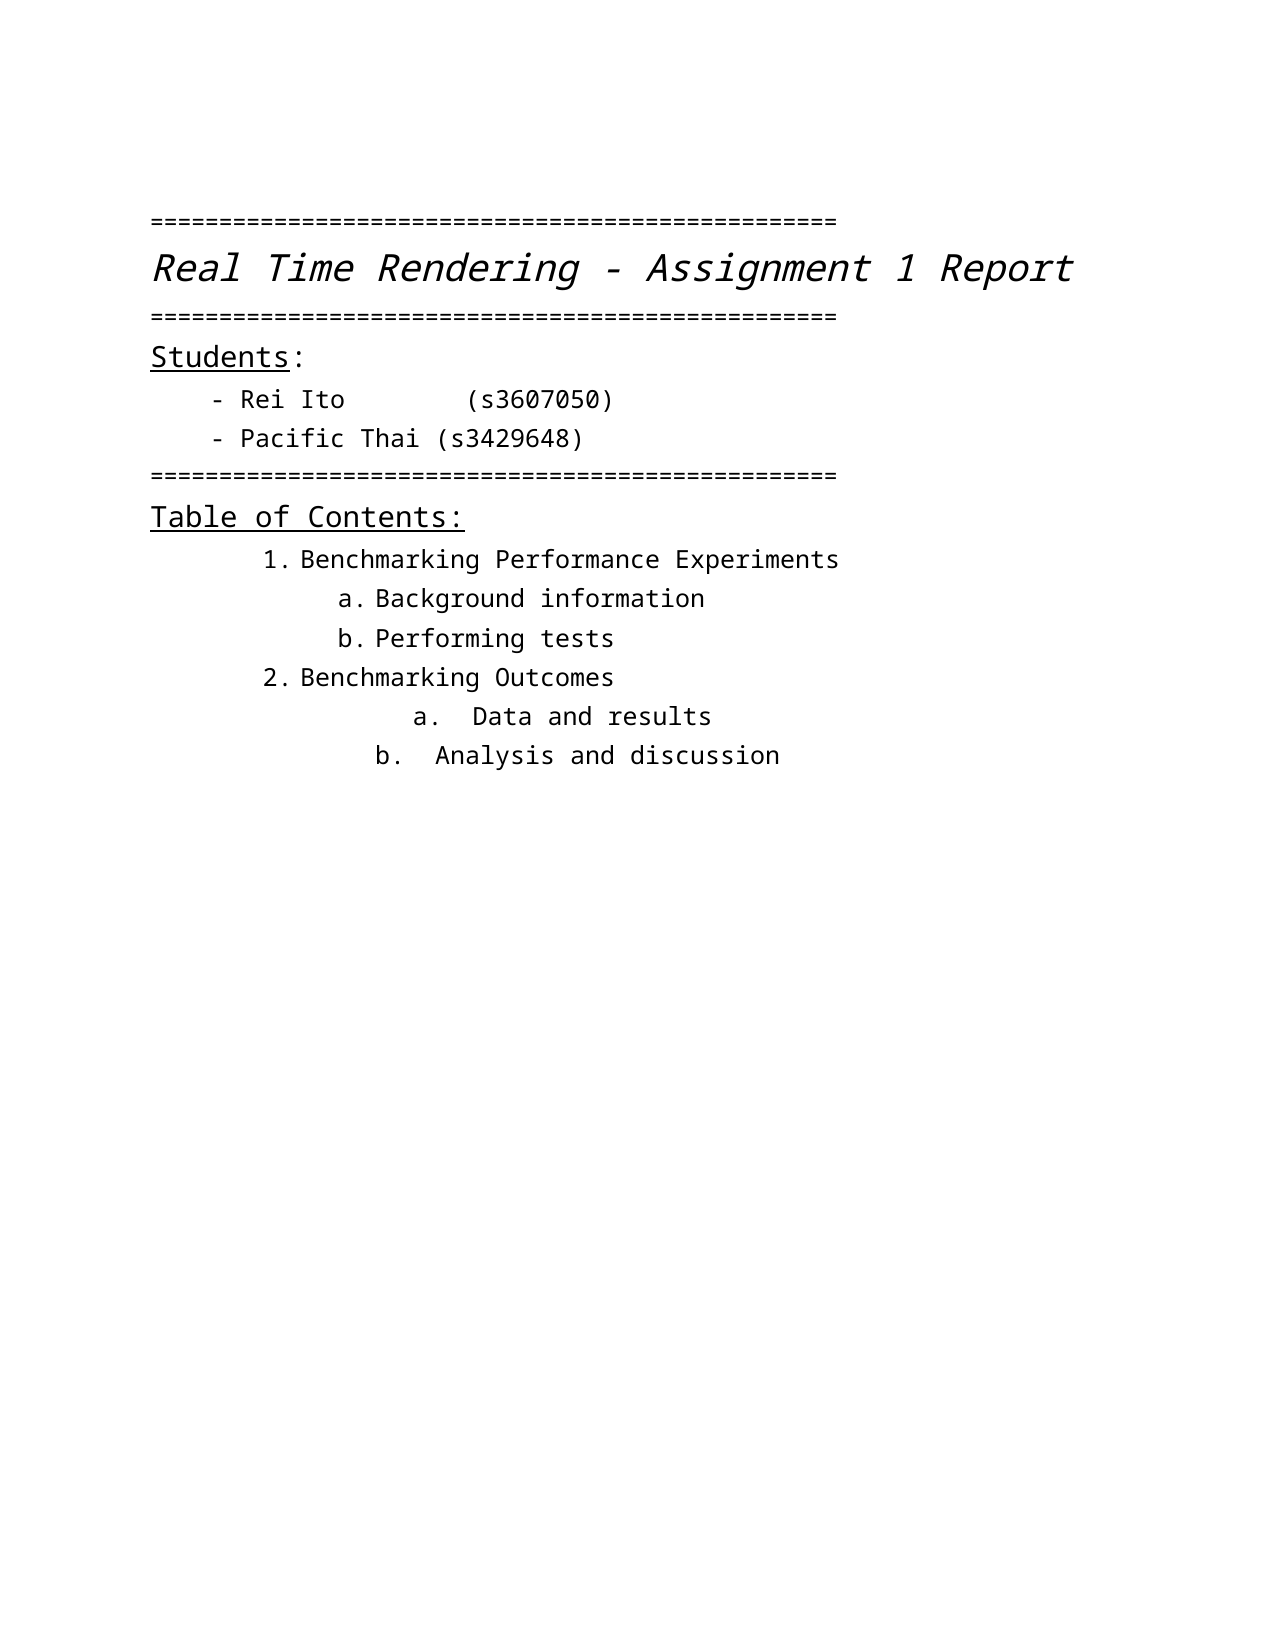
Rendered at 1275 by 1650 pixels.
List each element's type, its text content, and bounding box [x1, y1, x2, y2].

list Performing tests [337, 620, 1125, 654]
text - Rei Ito (s3607050) [150, 382, 1125, 416]
list a. Data and results b. Analysis and discussion [262, 698, 1125, 772]
text ================================================== [150, 460, 1125, 492]
list Background information [337, 581, 1125, 615]
text Real Time Rendering - Assignment 1 Report [150, 242, 1125, 293]
text Table of Contents: [150, 496, 1125, 536]
list Benchmarking Outcomes [262, 659, 1125, 693]
list Benchmarking Performance Experiments [262, 542, 1125, 576]
text Students: [150, 336, 1125, 376]
text - Pacific Thai (s3429648) [150, 421, 1125, 455]
text ================================================== [150, 300, 1125, 332]
text ================================================== [150, 206, 1125, 237]
